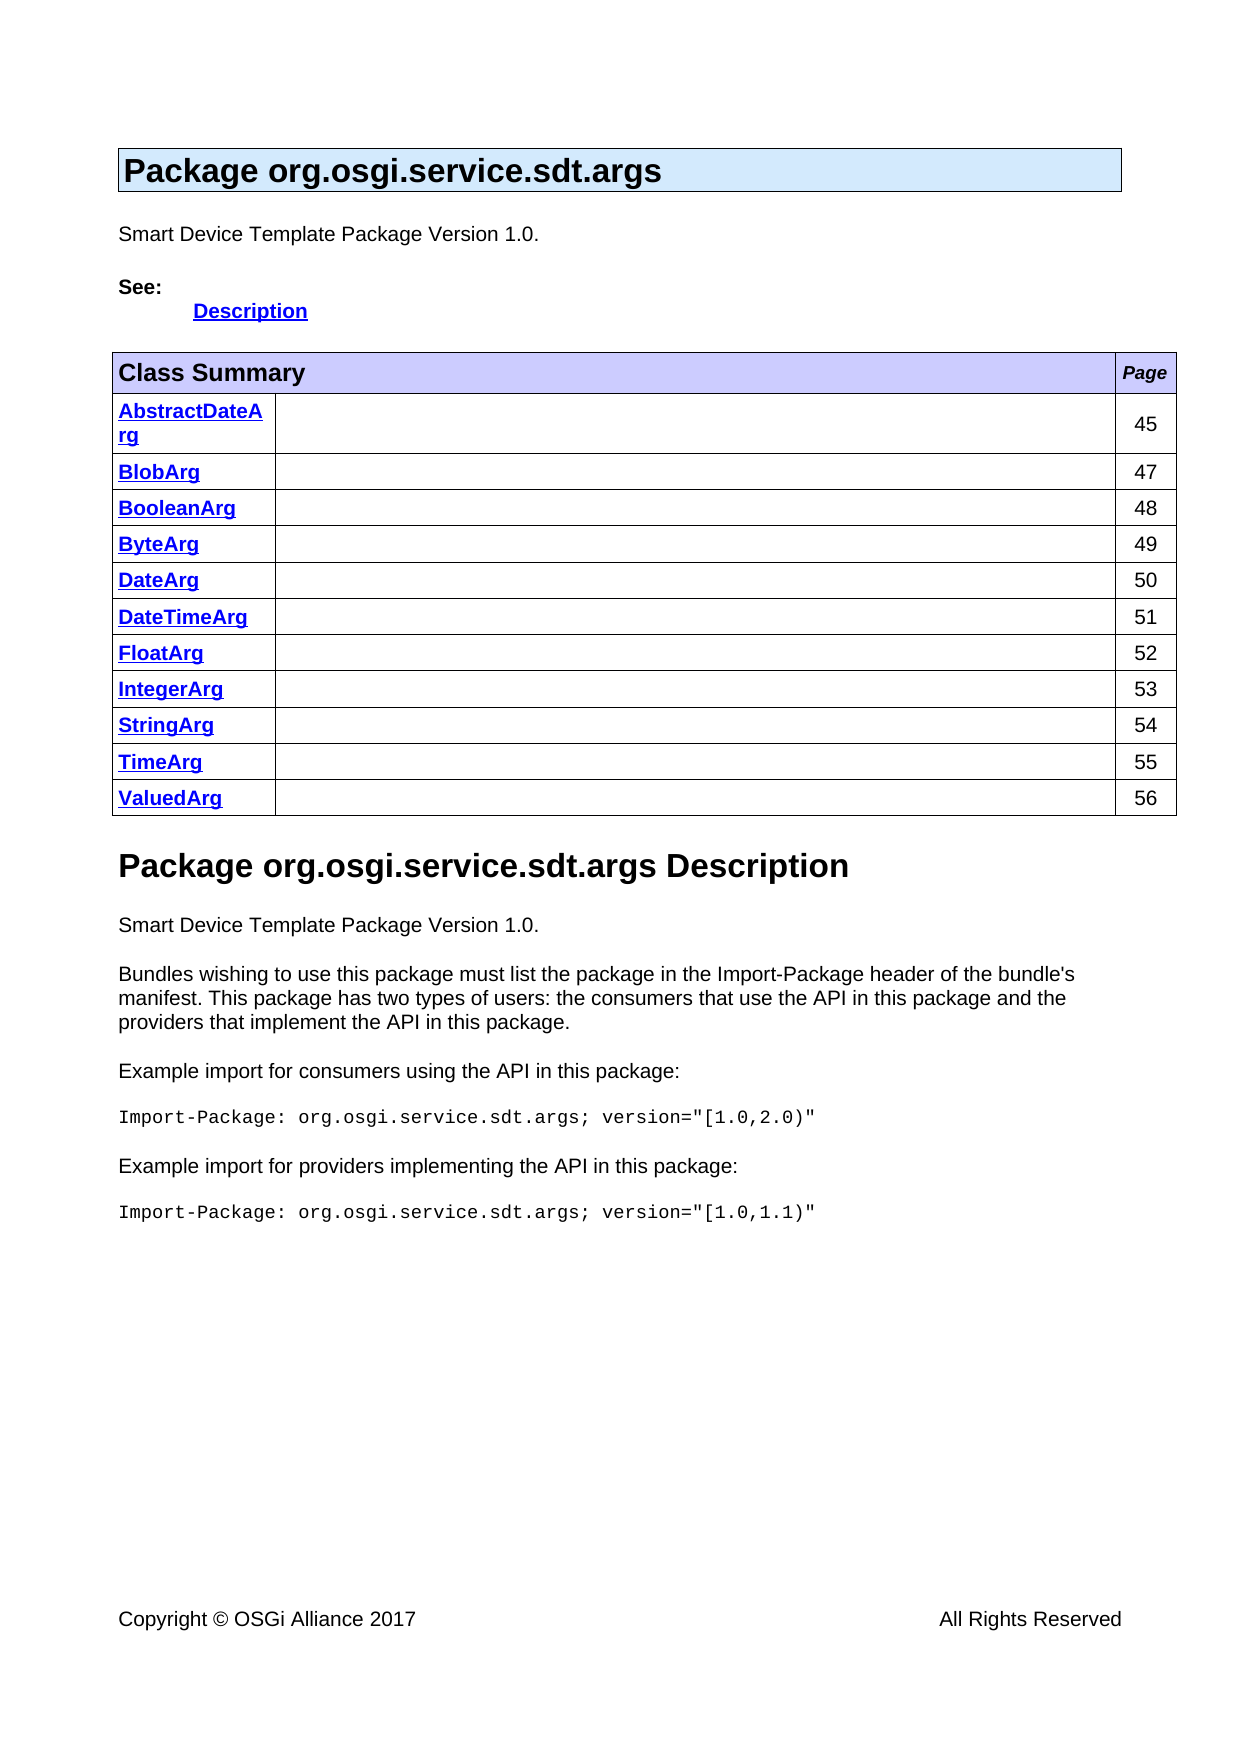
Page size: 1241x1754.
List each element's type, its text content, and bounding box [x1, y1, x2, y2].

table_cell 55 [1116, 744, 1176, 779]
table_cell 51 [1116, 599, 1176, 634]
table_cell [276, 671, 1115, 707]
table_cell IntegerArg [113, 671, 275, 707]
text Example import for consumers using the API in this package: [118, 1059, 1122, 1083]
text Package org.osgi.service.sdt.args Description [118, 846, 1122, 884]
table_cell [276, 563, 1115, 598]
text Example import for providers implementing the API in this package: [118, 1154, 1122, 1178]
table_cell DateArg [113, 563, 275, 598]
table_header Page [1116, 353, 1176, 393]
table_header Class Summary [113, 353, 1115, 393]
table_cell 54 [1116, 708, 1176, 743]
table_cell [276, 490, 1115, 525]
table_cell BooleanArg [113, 490, 275, 525]
table_cell 52 [1116, 635, 1176, 670]
table_cell [276, 780, 1115, 815]
table_cell 47 [1116, 454, 1176, 489]
text See: [118, 274, 1122, 298]
table_cell [276, 635, 1115, 670]
table_cell TimeArg [113, 744, 275, 779]
text Smart Device Template Package Version 1.0. [118, 221, 1122, 245]
table_cell 53 [1116, 671, 1176, 707]
table_cell 48 [1116, 490, 1176, 525]
text Smart Device Template Package Version 1.0. [118, 913, 1122, 937]
table_cell [276, 454, 1115, 489]
table_cell 56 [1116, 780, 1176, 815]
table_cell BlobArg [113, 454, 275, 489]
table_cell ByteArg [113, 526, 275, 562]
table_cell 50 [1116, 563, 1176, 598]
table_cell [276, 708, 1115, 743]
text Description [193, 298, 1122, 322]
table_cell AbstractDateArg [113, 394, 275, 453]
text Import-Package: org.osgi.service.sdt.args; version="[1.0,2.0)" [118, 1108, 1122, 1129]
text Import-Package: org.osgi.service.sdt.args; version="[1.0,1.1)" [118, 1203, 1122, 1224]
table_cell ValuedArg [113, 780, 275, 815]
table_cell FloatArg [113, 635, 275, 670]
table_cell 49 [1116, 526, 1176, 562]
table_cell [276, 394, 1115, 453]
table_cell 45 [1116, 394, 1176, 453]
table_cell [276, 744, 1115, 779]
table_cell DateTimeArg [113, 599, 275, 634]
table_cell [276, 599, 1115, 634]
table_cell [276, 526, 1115, 562]
table_cell StringArg [113, 708, 275, 743]
subtitle Package org.osgi.service.sdt.args [119, 149, 1121, 191]
text Bundles wishing to use this package must list the package in the Import-Package header of the bundle's manifest. This package has two types of users: the consumers that use the API in this package and the providers that implement the API in this package. [118, 962, 1122, 1034]
